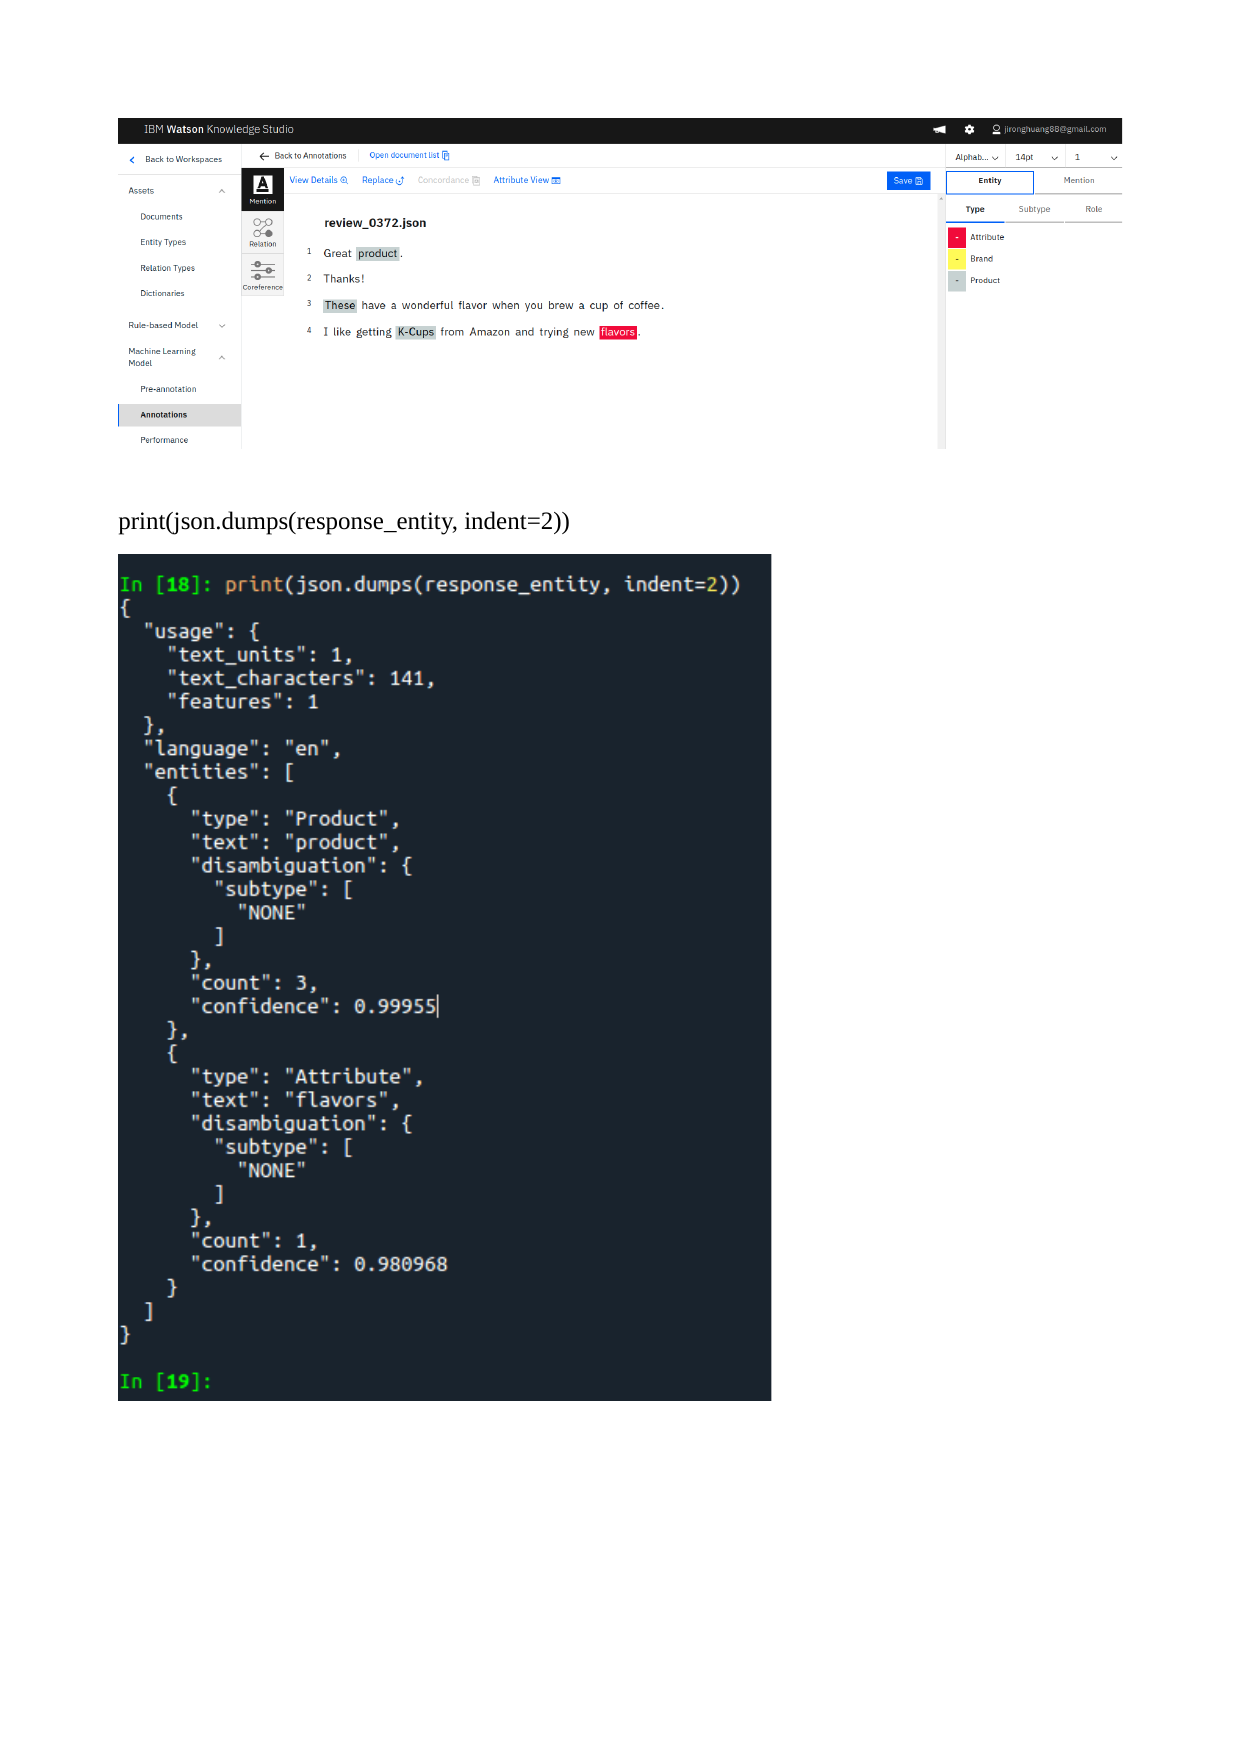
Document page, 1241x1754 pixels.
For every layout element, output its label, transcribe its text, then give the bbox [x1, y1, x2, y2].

picture [118, 554, 772, 1401]
picture [118, 118, 1123, 449]
text print(json.dumps(response_entity, indent=2)) [118, 506, 1122, 535]
